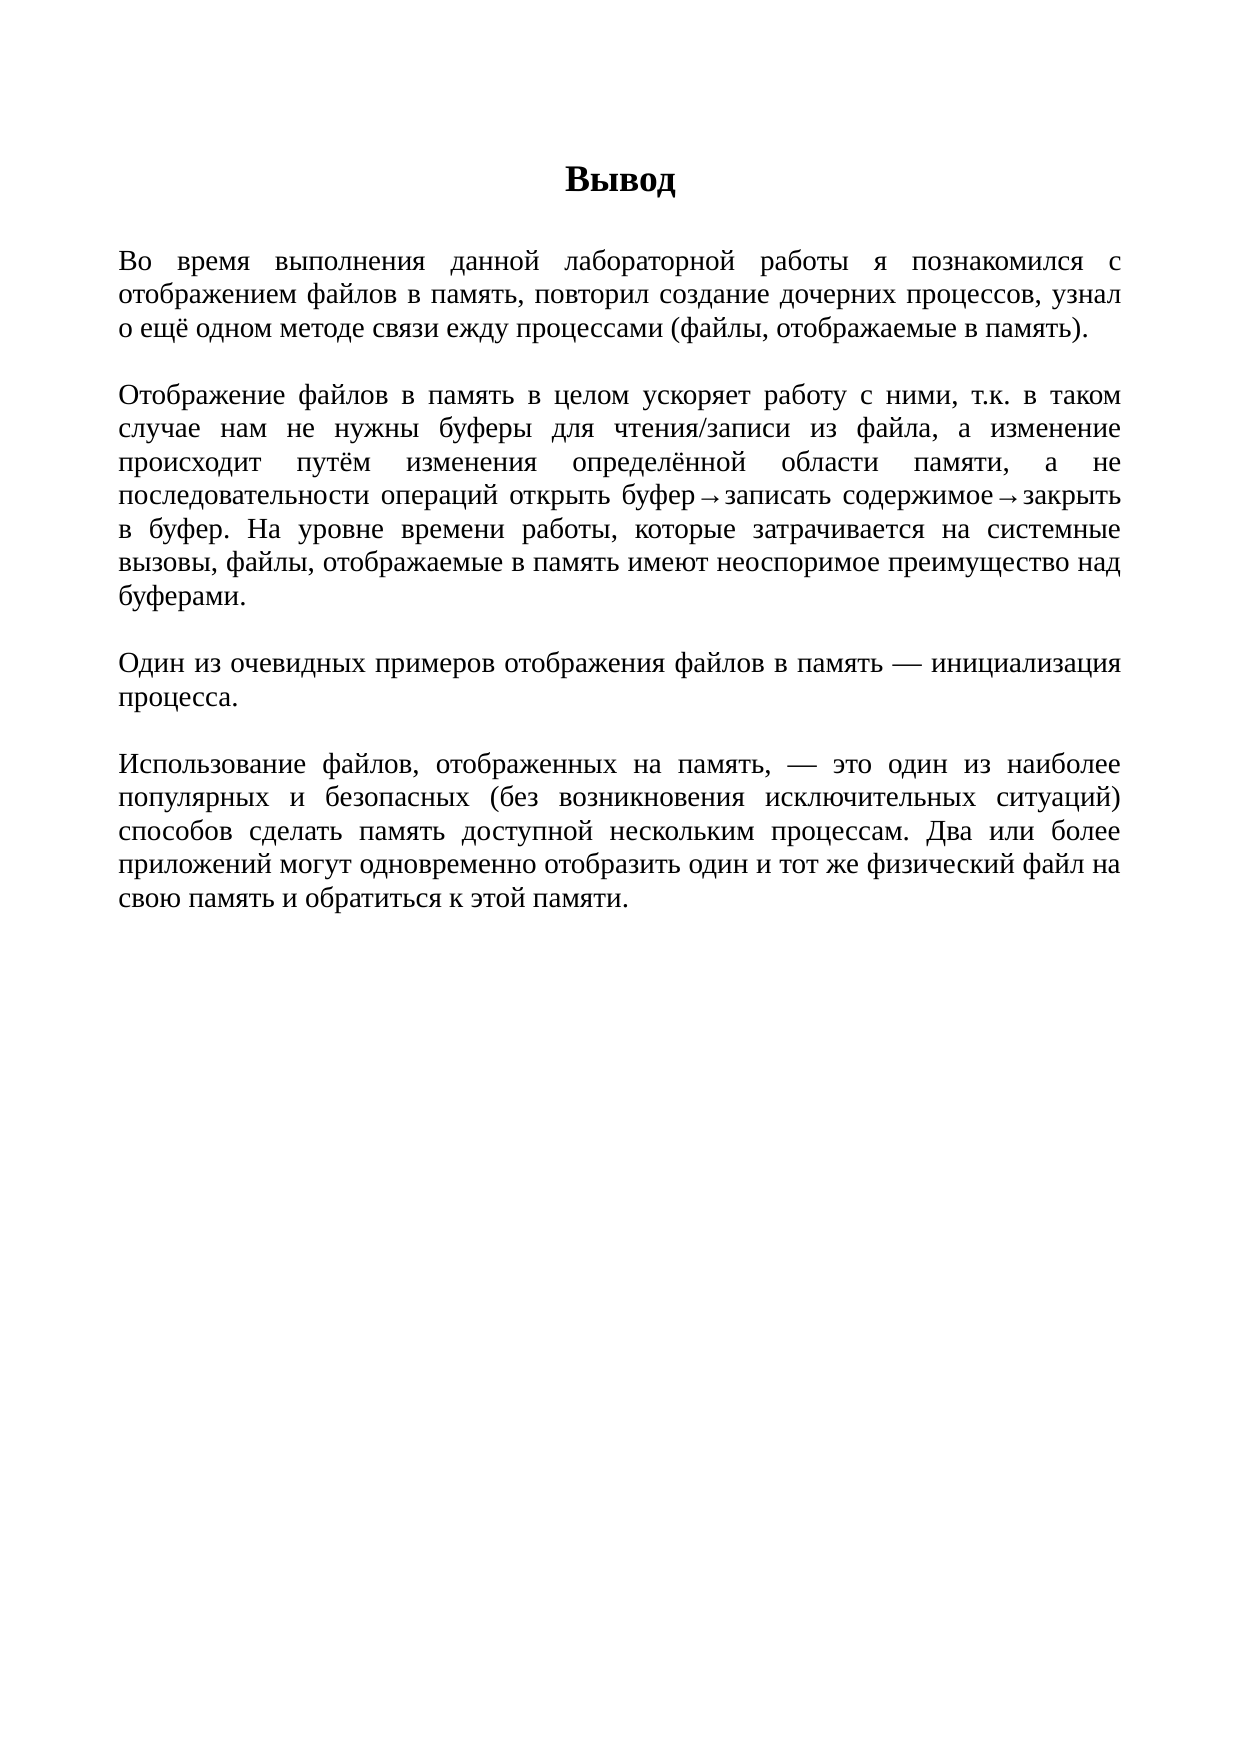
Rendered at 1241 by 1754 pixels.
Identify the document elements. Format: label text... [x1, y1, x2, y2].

text Во время выполнения данной лабораторной работы я познакомился с отображением файлов в память, повторил создание дочерних процессов, узнал о ещё одном методе связи ежду процессами (файлы, отображаемые в память). [118, 243, 1122, 343]
text Вывод [118, 156, 1122, 199]
text Один из очевидных примеров отображения файлов в память — инициализация процесса. [118, 645, 1122, 712]
text Использование файлов, отображенных на память, — это один из наиболее популярных и безопасных (без возникновения исключительных ситуаций) способов сделать память доступной нескольким процессам. Два или более приложений могут одновременно отобразить один и тот же физический файл на свою память и обратиться к этой памяти. [118, 746, 1122, 913]
